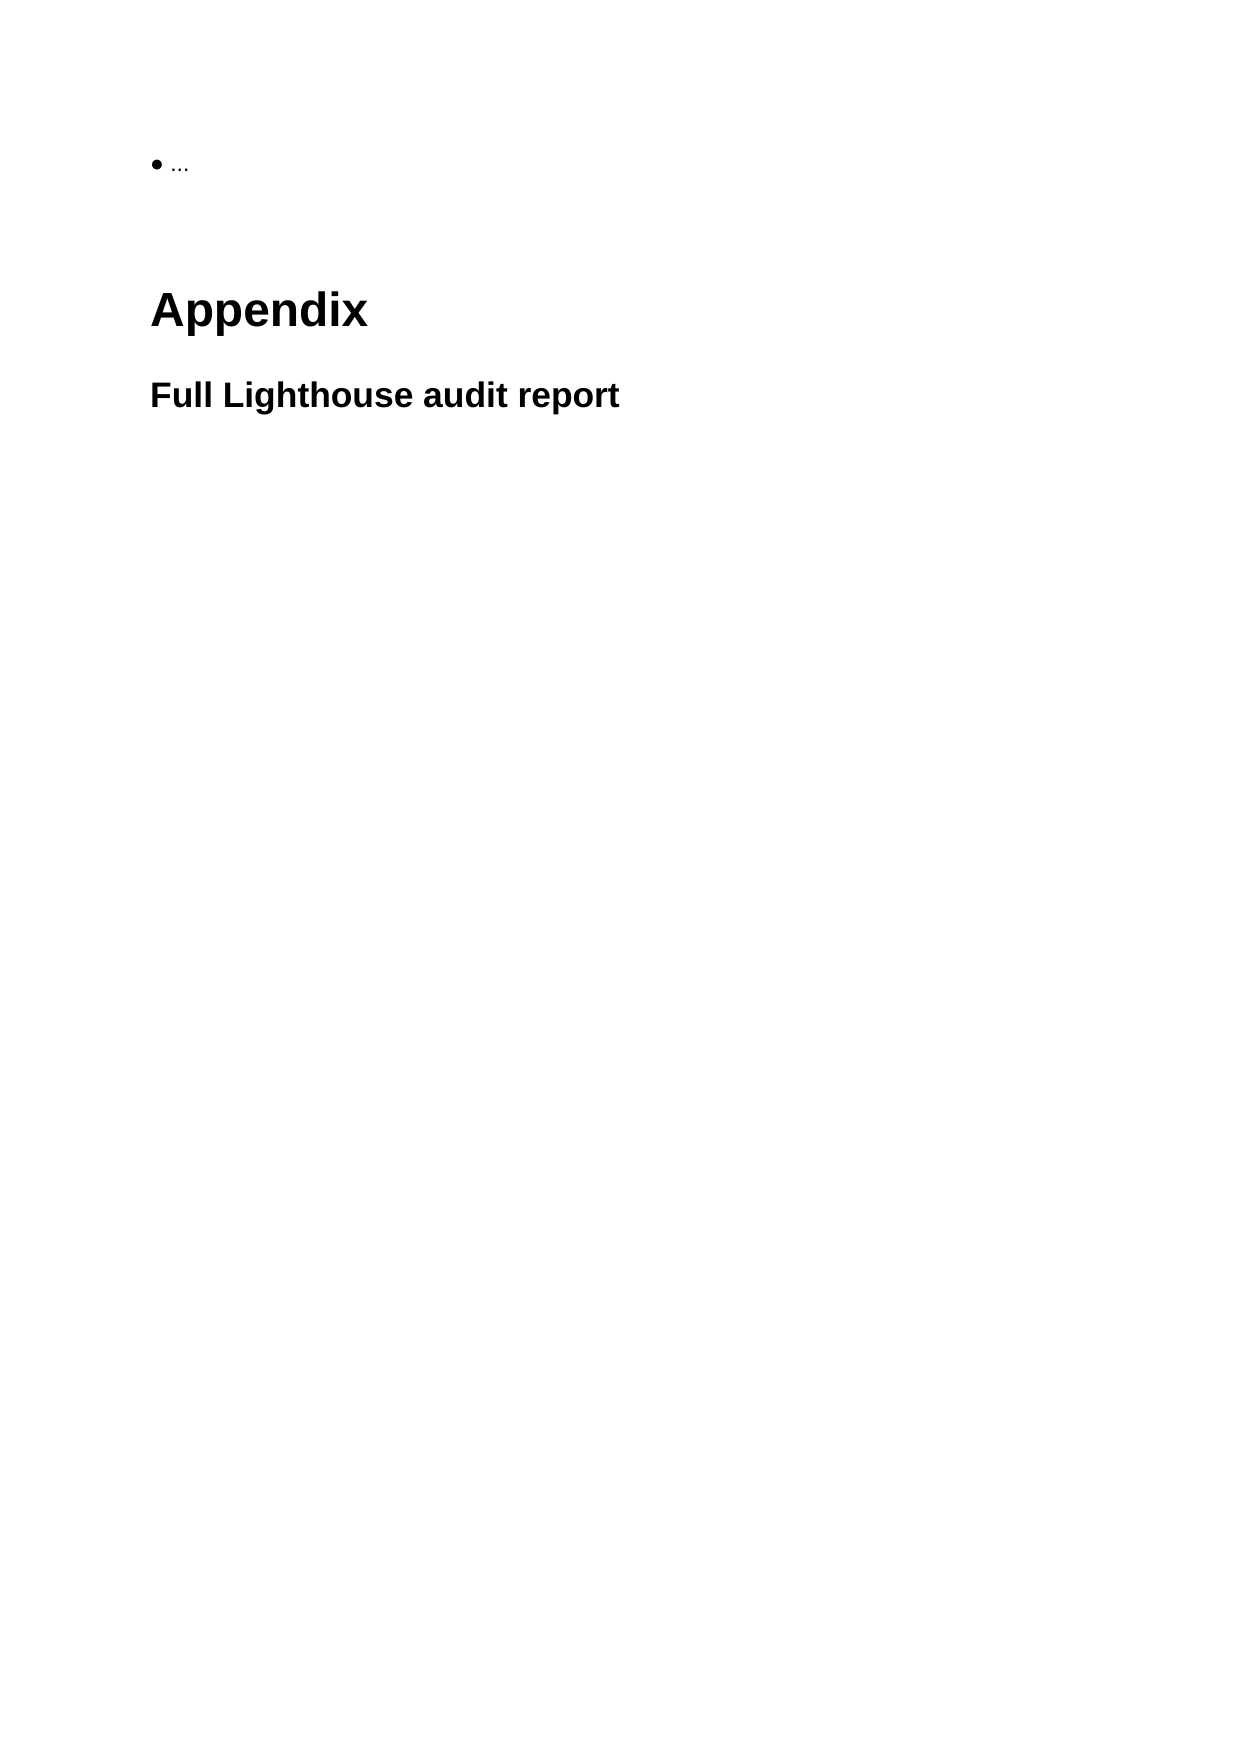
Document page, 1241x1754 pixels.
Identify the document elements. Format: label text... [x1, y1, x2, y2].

subtitle Full Lighthouse audit report [150, 374, 1090, 415]
subtitle Appendix [150, 226, 1090, 337]
text ● ... [150, 150, 1090, 176]
